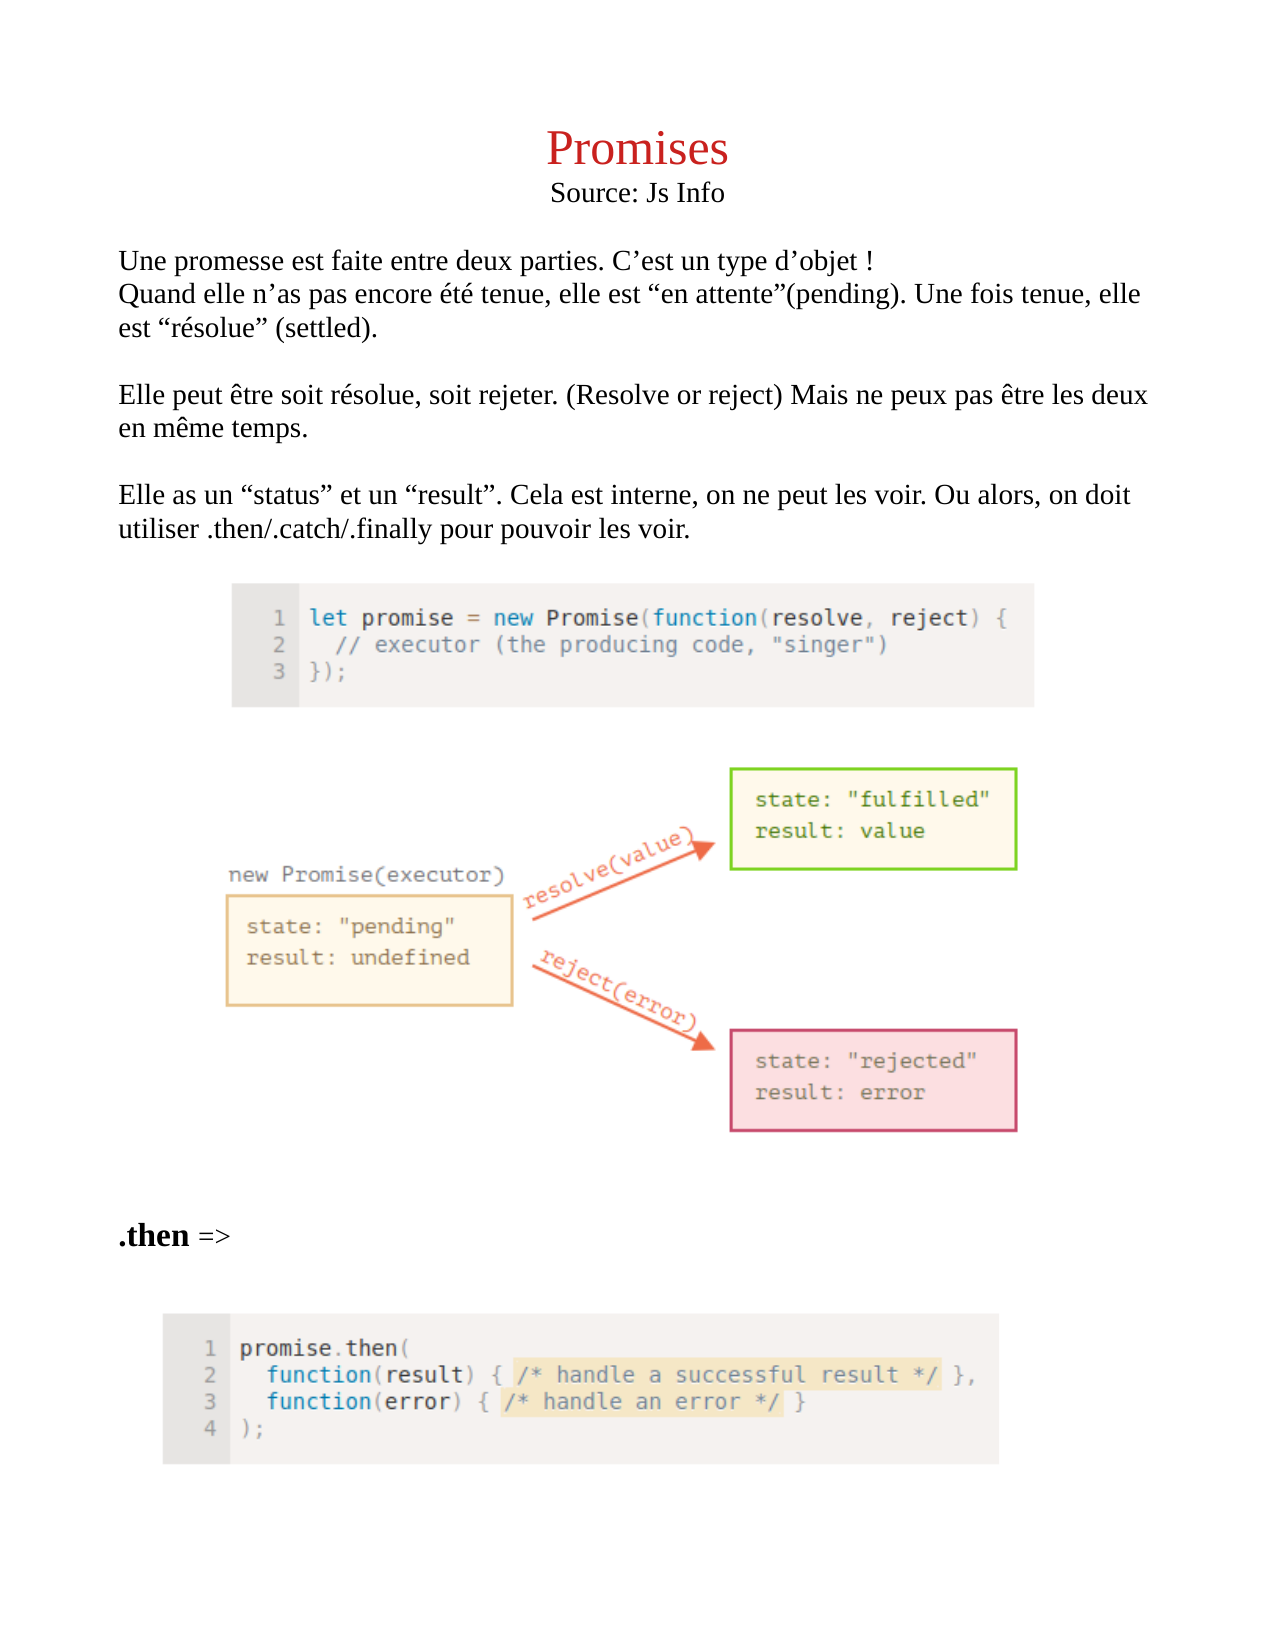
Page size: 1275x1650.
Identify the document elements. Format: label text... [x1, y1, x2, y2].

text Elle as un “status” et un “result”. Cela est interne, on ne peut les voir. Ou alors, on doit utiliser .then/.catch/.finally pour pouvoir les voir. [118, 477, 1157, 544]
picture [229, 582, 1035, 709]
text Quand elle n’as pas encore été tenue, elle est “en attente”(pending). Une fois tenue, elle est “résolue” (settled). [118, 276, 1157, 343]
text .then => [118, 1215, 1157, 1253]
picture [215, 752, 1057, 1148]
text Promises [118, 118, 1157, 176]
text Elle peut être soit résolue, soit rejeter. (Resolve or reject) Mais ne peux pas être les deux en même temps. [118, 377, 1157, 444]
text Une promesse est faite entre deux parties. C’est un type d’objet ! [118, 243, 1157, 276]
text Source: Js Info [118, 176, 1157, 209]
picture [160, 1306, 1000, 1466]
